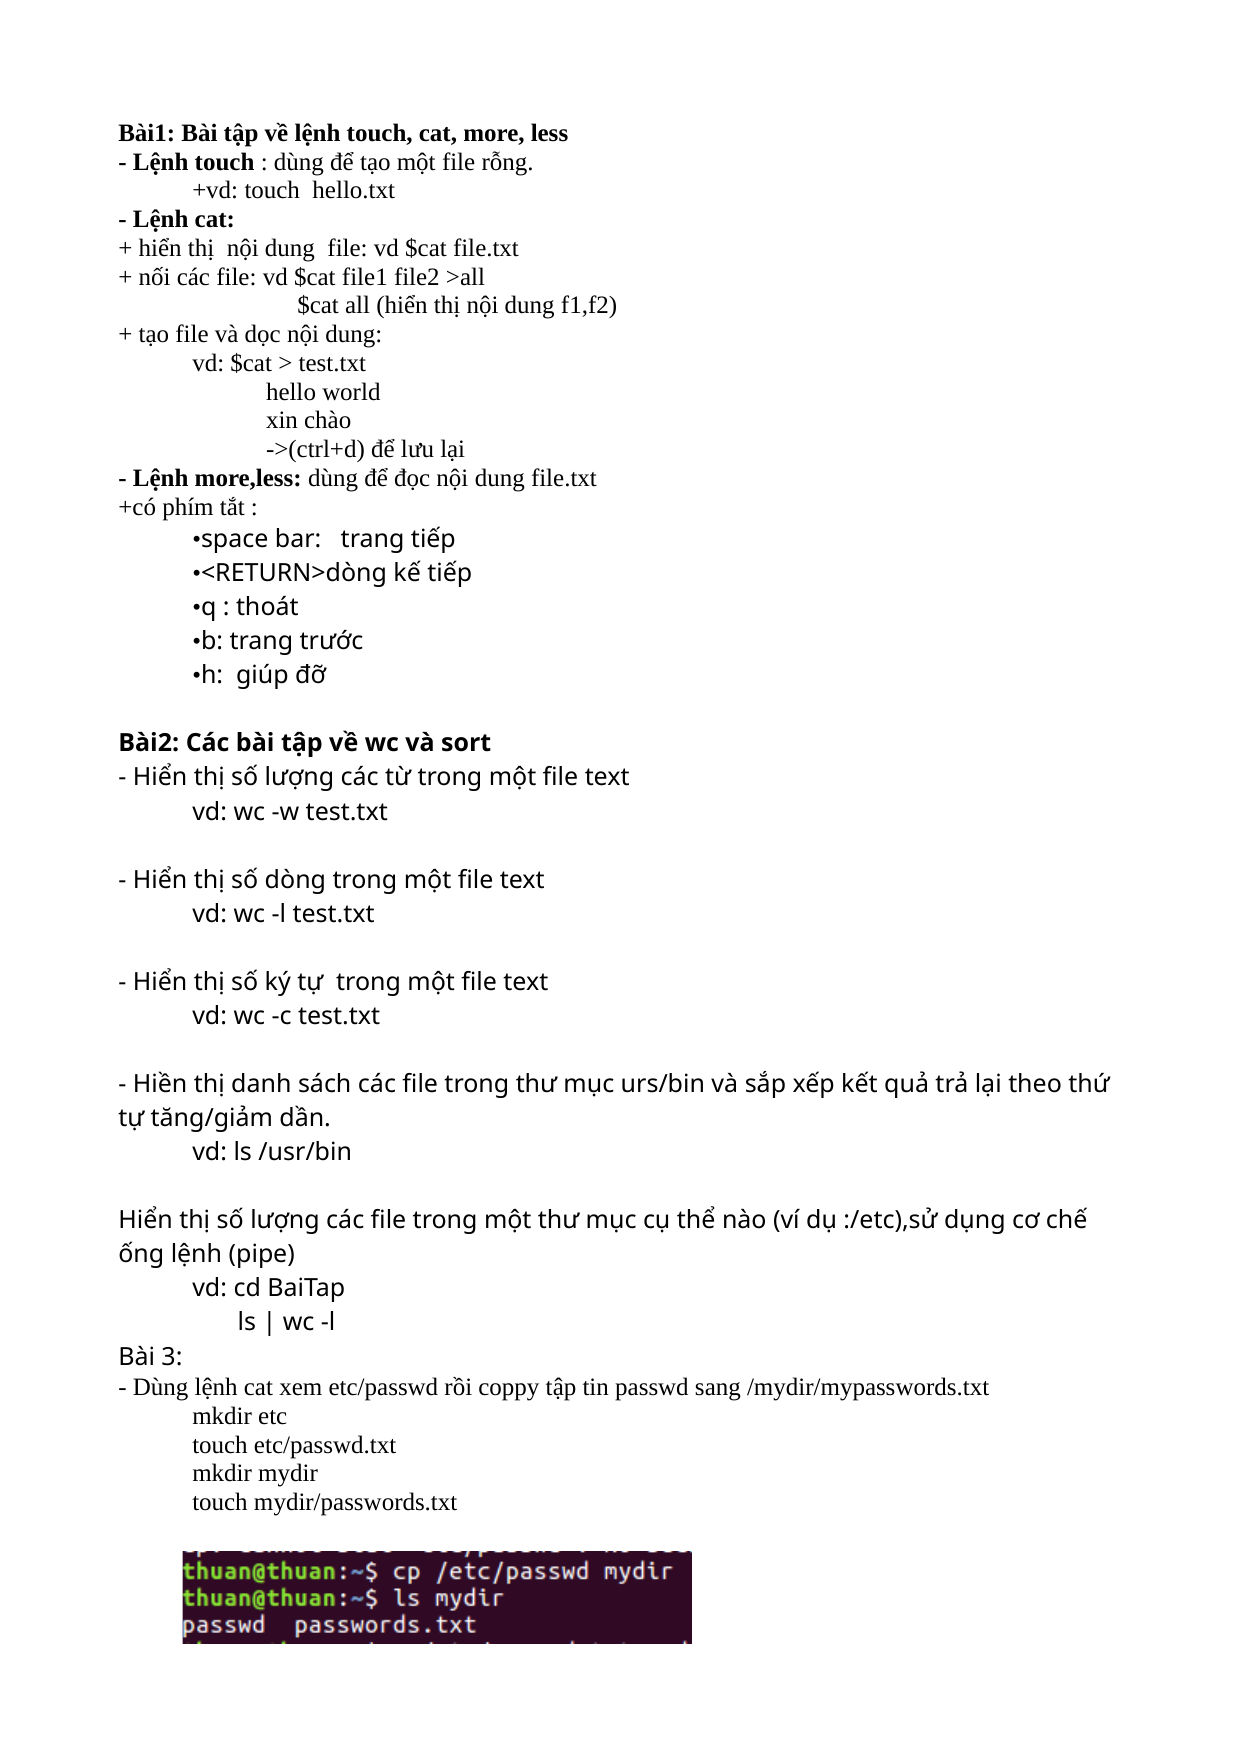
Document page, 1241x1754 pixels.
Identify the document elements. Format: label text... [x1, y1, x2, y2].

text vd: wc -c test.txt [118, 997, 1122, 1032]
text Bài2: Các bài tập về wc và sort [118, 725, 1122, 759]
text •b: trang trước [118, 623, 1122, 657]
text ->(ctrl+d) để lưu lại [118, 434, 1122, 463]
text + hiển thị nội dung file: vd $cat file.txt [118, 233, 1122, 262]
text •<RETURN>dòng kế tiếp [118, 555, 1122, 589]
text touch mydir/passwords.txt [118, 1487, 1122, 1516]
text hello world [118, 377, 1122, 406]
text - Hiển thị số ký tự trong một file text [118, 963, 1122, 997]
text Hiển thị số lượng các file trong một thư mục cụ thể nào (ví dụ :/etc),sử dụng cơ chế ống lệnh (pipe) [118, 1202, 1122, 1270]
text Bài 3: [118, 1338, 1122, 1372]
text mkdir etc [118, 1401, 1122, 1430]
text - Lệnh cat: [118, 204, 1122, 233]
text mkdir mydir [118, 1458, 1122, 1487]
text vd: ls /usr/bin [118, 1134, 1122, 1168]
text vd: wc -l test.txt [118, 895, 1122, 929]
text $cat all (hiển thị nội dung f1,f2) [118, 291, 1122, 319]
text xin chào [118, 406, 1122, 434]
text vd: cd BaiTap [118, 1270, 1122, 1304]
text +có phím tắt : [118, 492, 1122, 521]
text - Hiển thị số dòng trong một file text [118, 861, 1122, 895]
text - Hiển thị số lượng các từ trong một file text [118, 759, 1122, 793]
text - Lệnh more,less: dùng để đọc nội dung file.txt [118, 463, 1122, 492]
text +vd: touch hello.txt [118, 176, 1122, 204]
text ls | wc -l [118, 1304, 1122, 1338]
text + nối các file: vd $cat file1 file2 >all [118, 262, 1122, 291]
text •h: giúp đỡ [118, 657, 1122, 691]
text - Dùng lệnh cat xem etc/passwd rồi coppy tập tin passwd sang /mydir/mypasswords.txt [118, 1372, 1122, 1401]
text - Hiền thị danh sách các file trong thư mục urs/bin và sắp xếp kết quả trả lại theo thứ tự tăng/giảm dần. [118, 1066, 1122, 1134]
text Bài1: Bài tập về lệnh touch, cat, more, less [118, 118, 1122, 147]
text touch etc/passwd.txt [118, 1430, 1122, 1458]
text vd: wc -w test.txt [118, 793, 1122, 827]
text •space bar: trang tiếp [118, 521, 1122, 555]
picture [182, 1551, 692, 1644]
text •q : thoát [118, 589, 1122, 623]
text - Lệnh touch : dùng để tạo một file rỗng. [118, 147, 1122, 176]
text + tạo file và dọc nội dung: [118, 319, 1122, 348]
text vd: $cat > test.txt [118, 348, 1122, 377]
